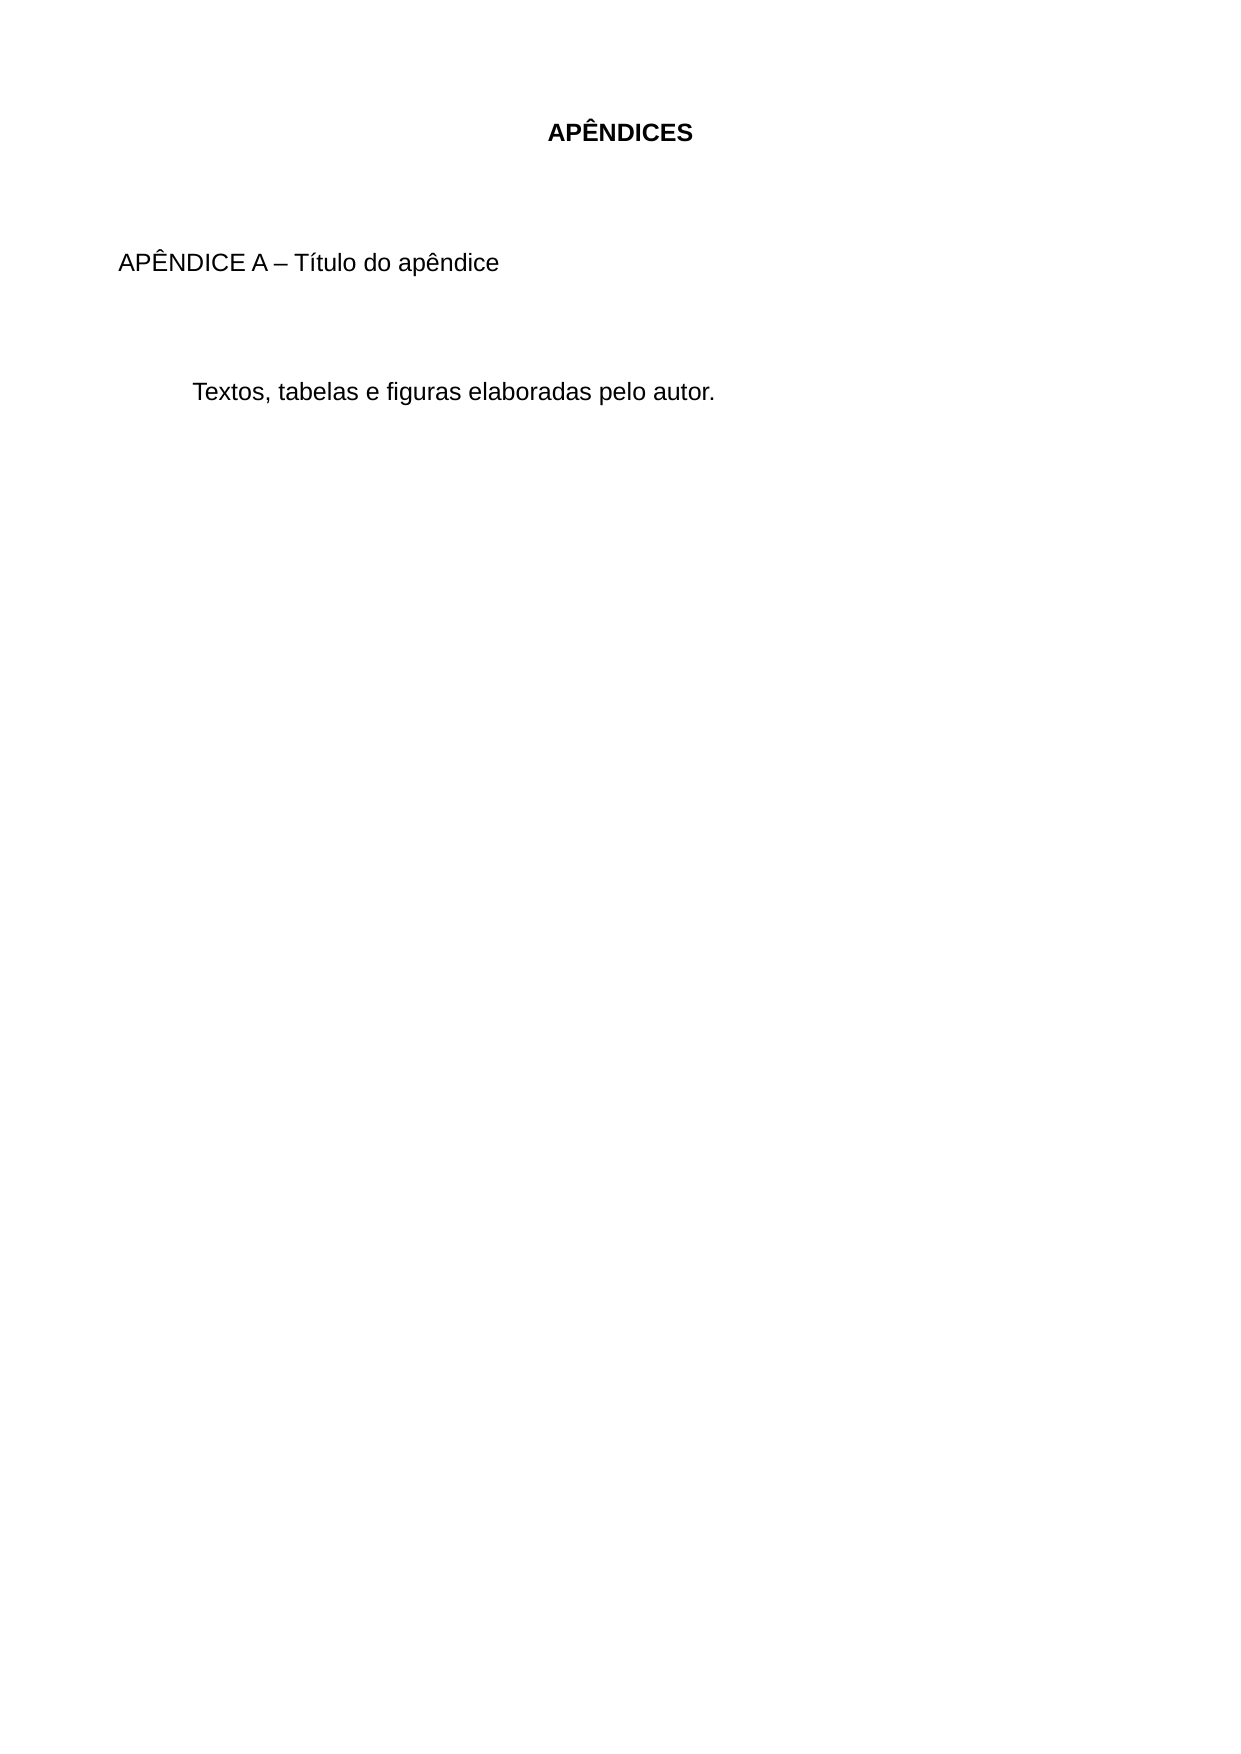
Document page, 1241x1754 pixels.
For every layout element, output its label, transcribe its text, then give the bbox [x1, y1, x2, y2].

text APÊNDICE A – Título do apêndice [118, 247, 1122, 276]
text APÊNDICES [118, 118, 1122, 147]
text Textos, tabelas e figuras elaboradas pelo autor. [118, 377, 1122, 406]
